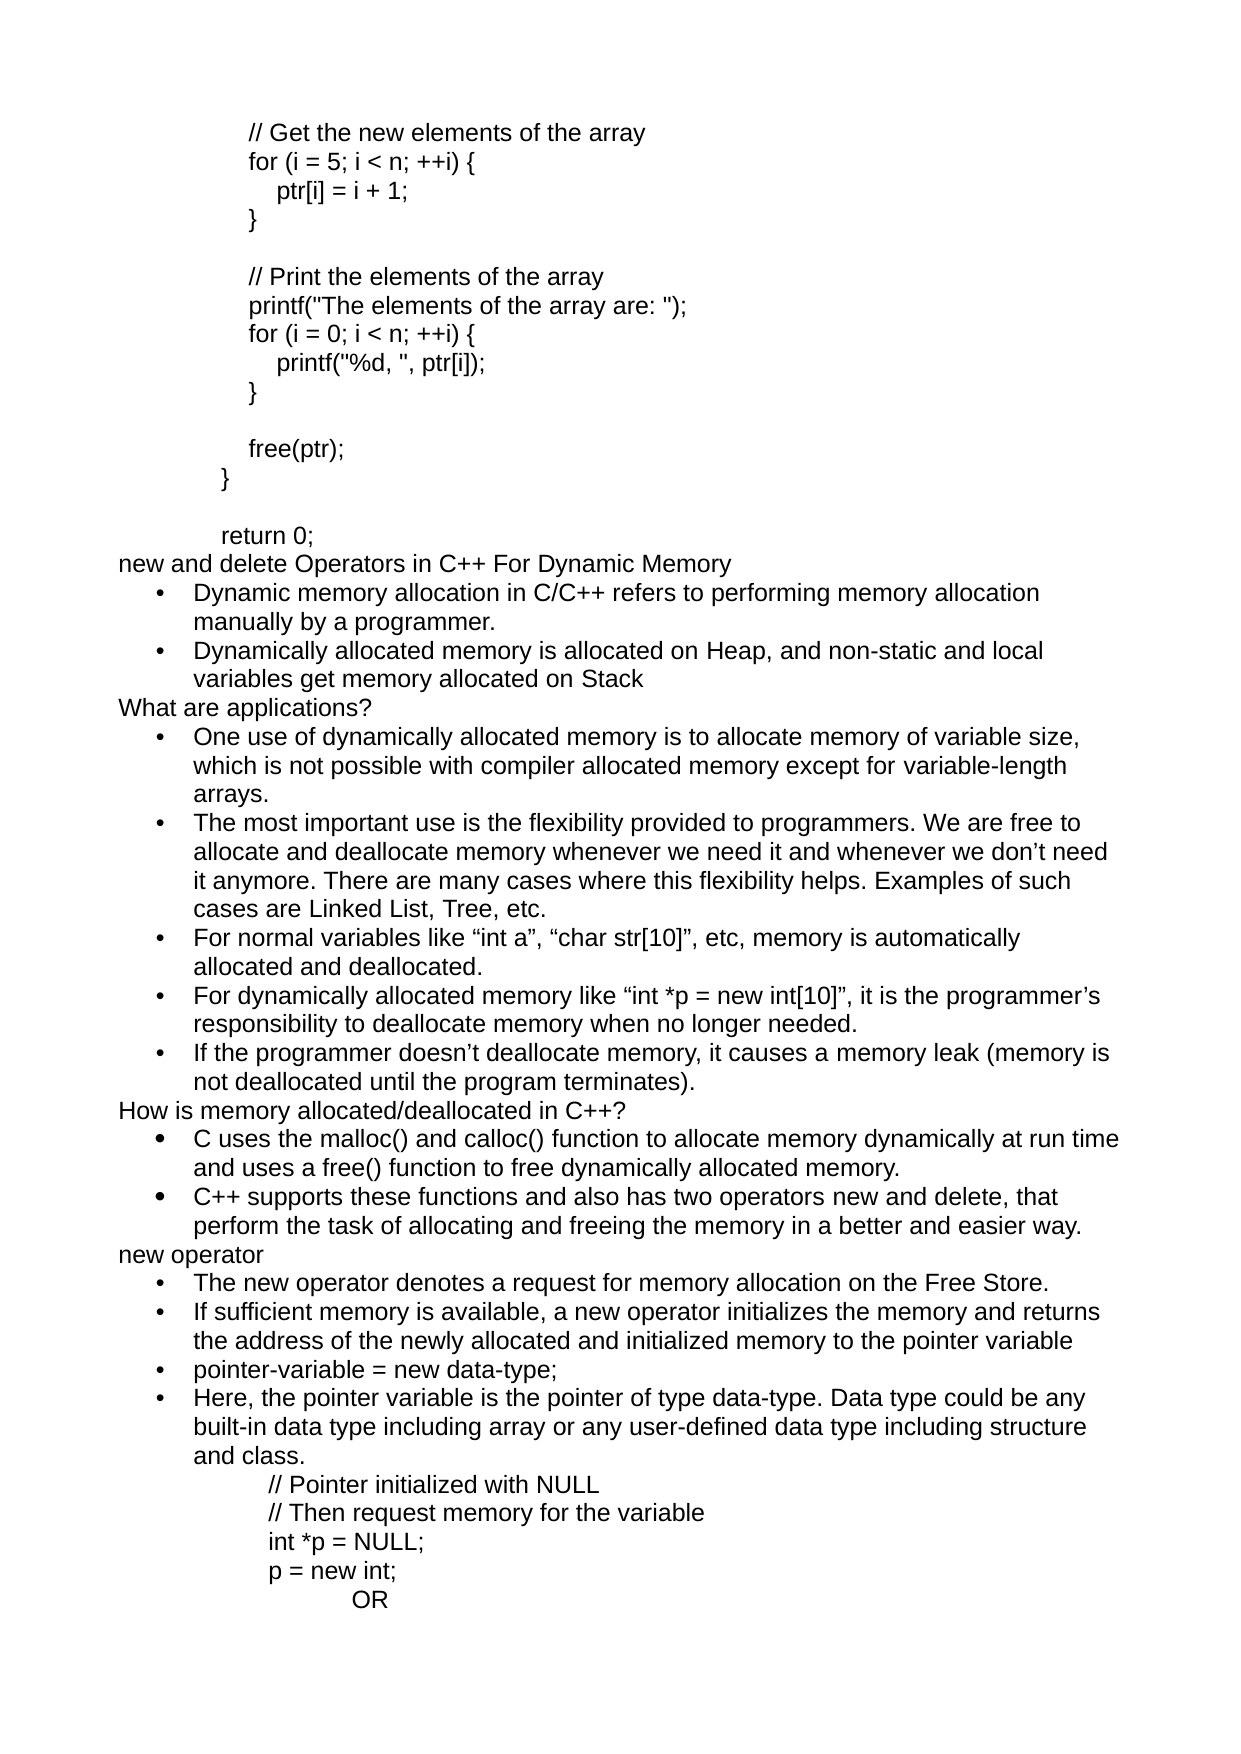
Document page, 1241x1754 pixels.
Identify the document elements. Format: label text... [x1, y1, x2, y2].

text OR [268, 1584, 1122, 1613]
text for (i = 0; i < n; ++i) { [193, 319, 1122, 348]
list C++ supports these functions and also has two operators new and delete, that perform the task of allocating and freeing the memory in a better and easier way. [156, 1182, 1122, 1239]
text } [193, 204, 1122, 233]
text How is memory allocated/deallocated in C++? [118, 1096, 1122, 1124]
list If the programmer doesn’t deallocate memory, it causes a memory leak (memory is not deallocated until the program terminates). [156, 1038, 1122, 1096]
text int *p = NULL; [268, 1527, 1122, 1556]
text What are applications? [118, 693, 1122, 722]
text // Pointer initialized with NULL [268, 1469, 1122, 1498]
text return 0; [193, 521, 1122, 549]
text new operator [118, 1239, 1122, 1268]
list Here, the pointer variable is the pointer of type data-type. Data type could be any built-in data type including array or any user-defined data type including structure and class. [156, 1383, 1122, 1469]
text new and delete Operators in C++ For Dynamic Memory [118, 549, 1122, 578]
list For dynamically allocated memory like “int *p = new int[10]”, it is the programmer’s responsibility to deallocate memory when no longer needed. [156, 981, 1122, 1038]
list The new operator denotes a request for memory allocation on the Free Store. [156, 1268, 1122, 1297]
list C uses the malloc() and calloc() function to allocate memory dynamically at run time and uses a free() function to free dynamically allocated memory. [156, 1124, 1122, 1182]
text // Get the new elements of the array [193, 118, 1122, 147]
text printf("%d, ", ptr[i]); [193, 348, 1122, 377]
text } [193, 463, 1122, 492]
list Dynamically allocated memory is allocated on Heap, and non-static and local variables get memory allocated on Stack [156, 636, 1122, 693]
text for (i = 5; i < n; ++i) { [193, 147, 1122, 176]
list If sufficient memory is available, a new operator initializes the memory and returns the address of the newly allocated and initialized memory to the pointer variable [156, 1297, 1122, 1354]
text free(ptr); [193, 434, 1122, 463]
text // Print the elements of the array [193, 262, 1122, 291]
text } [193, 377, 1122, 406]
text printf("The elements of the array are: "); [193, 291, 1122, 319]
list pointer-variable = new data-type; [156, 1354, 1122, 1383]
text p = new int; [268, 1556, 1122, 1584]
list The most important use is the flexibility provided to programmers. We are free to allocate and deallocate memory whenever we need it and whenever we don’t need it anymore. There are many cases where this flexibility helps. Examples of such cases are Linked List, Tree, etc. [156, 808, 1122, 923]
list One use of dynamically allocated memory is to allocate memory of variable size, which is not possible with compiler allocated memory except for variable-length arrays. [156, 722, 1122, 808]
list For normal variables like “int a”, “char str[10]”, etc, memory is automatically allocated and deallocated. [156, 923, 1122, 981]
list Dynamic memory allocation in C/C++ refers to performing memory allocation manually by a programmer. [156, 578, 1122, 636]
text // Then request memory for the variable [268, 1498, 1122, 1527]
text ptr[i] = i + 1; [193, 176, 1122, 204]
